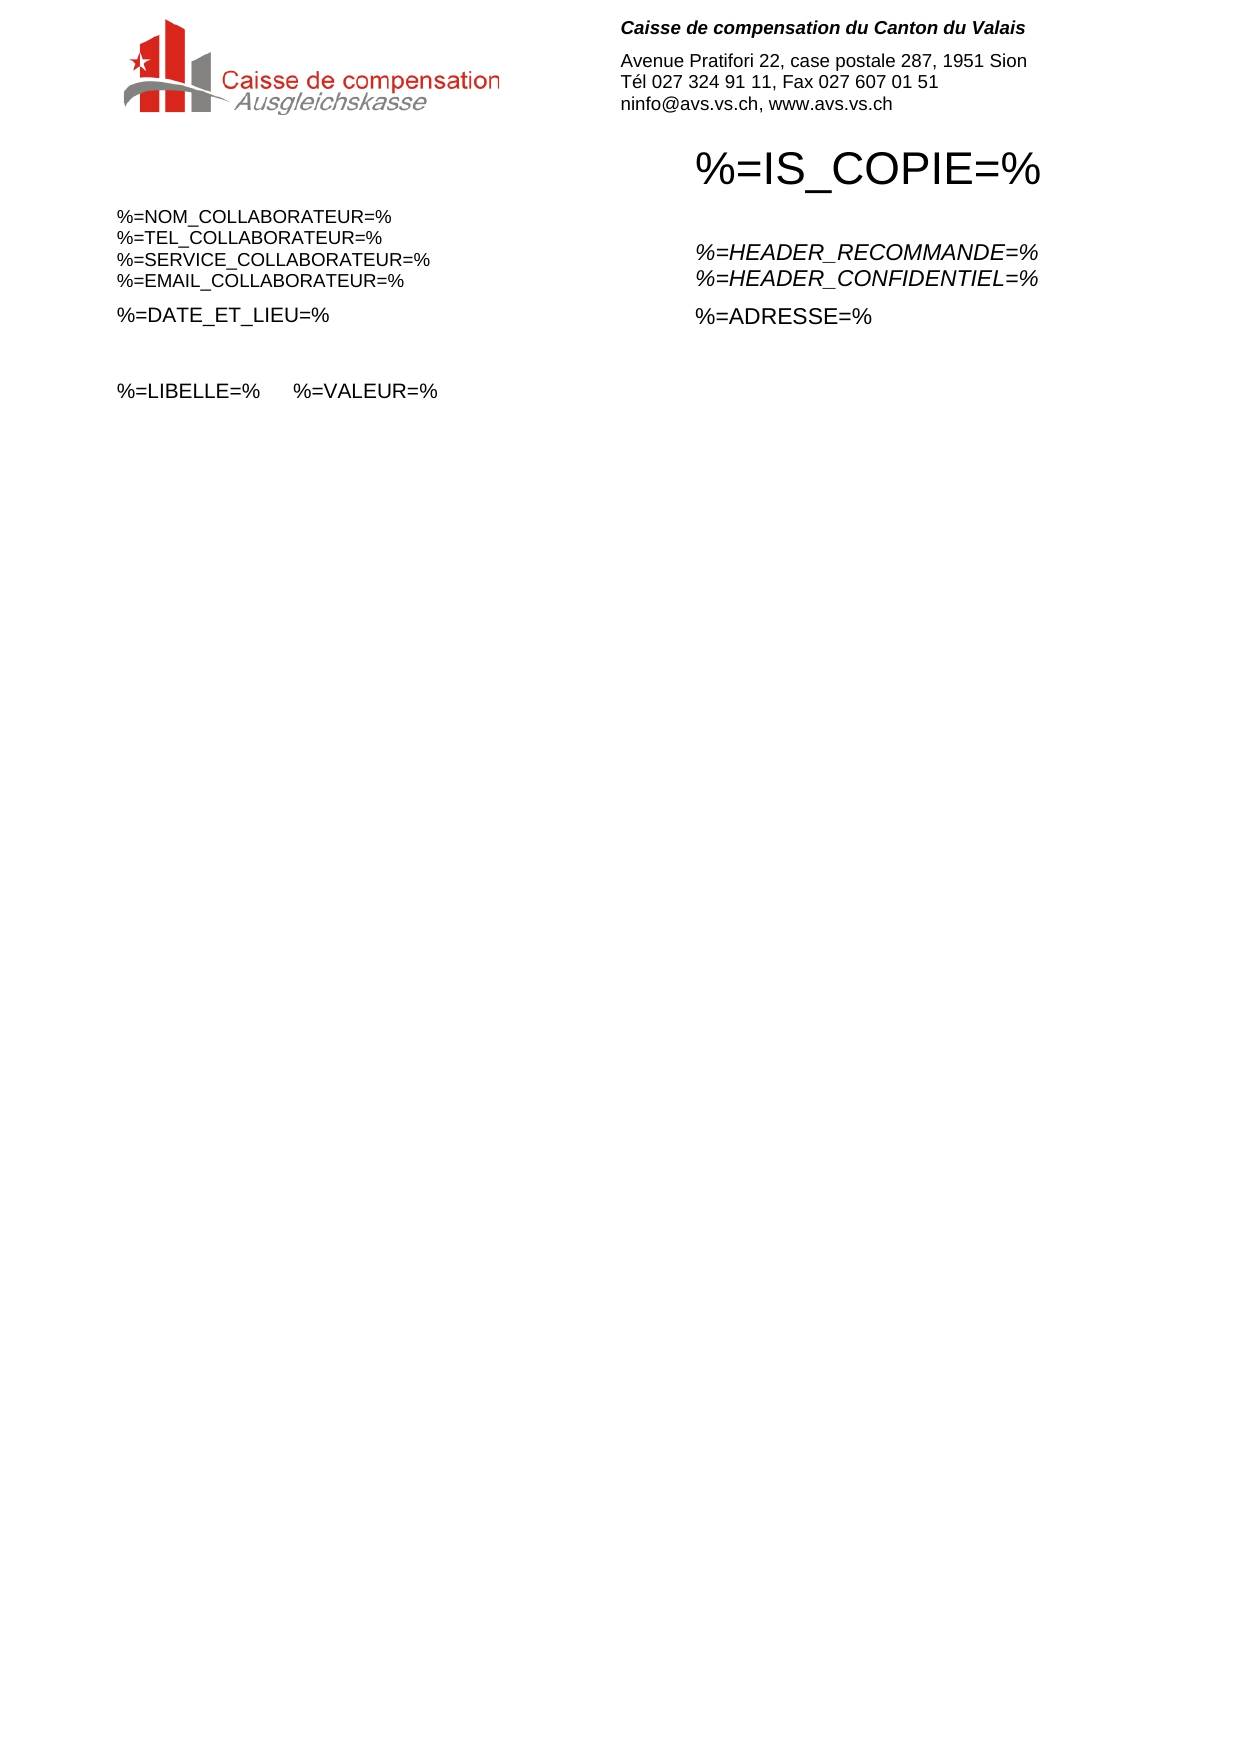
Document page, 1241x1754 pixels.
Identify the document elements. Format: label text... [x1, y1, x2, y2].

text Caisse de compensation du Canton du Valais [620, 17, 1122, 39]
table_header [118, 136, 689, 200]
picture [123, 19, 500, 115]
table_cell %=NOM_COLLABORATEUR=% %=TEL_COLLABORATEUR=% %=SERVICE_COLLABORATEUR=% %=EMAIL_COLLABORATEUR=% [118, 200, 689, 297]
table_cell %=VALEUR=% [294, 373, 689, 408]
table_cell %=DATE_ET_LIEU=% [118, 298, 689, 333]
table_header %=IS_COPIE=% [689, 136, 1122, 200]
table_cell [294, 333, 689, 373]
table_cell [118, 333, 294, 373]
table_cell %=ADRESSE=% [689, 298, 1122, 442]
table_cell [118, 409, 294, 442]
text Avenue Pratifori 22, case postale 287, 1951 Sion [620, 49, 1122, 71]
table_cell [294, 409, 689, 442]
table_cell %=LIBELLE=% [118, 373, 294, 408]
table_cell %=HEADER_RECOMMANDE=% %=HEADER_CONFIDENTIEL=% [689, 200, 1122, 297]
text ninfo@avs.vs.ch, www.avs.vs.ch [620, 92, 1122, 114]
text Tél 027 324 91 11, Fax 027 607 01 51 [620, 71, 1122, 92]
